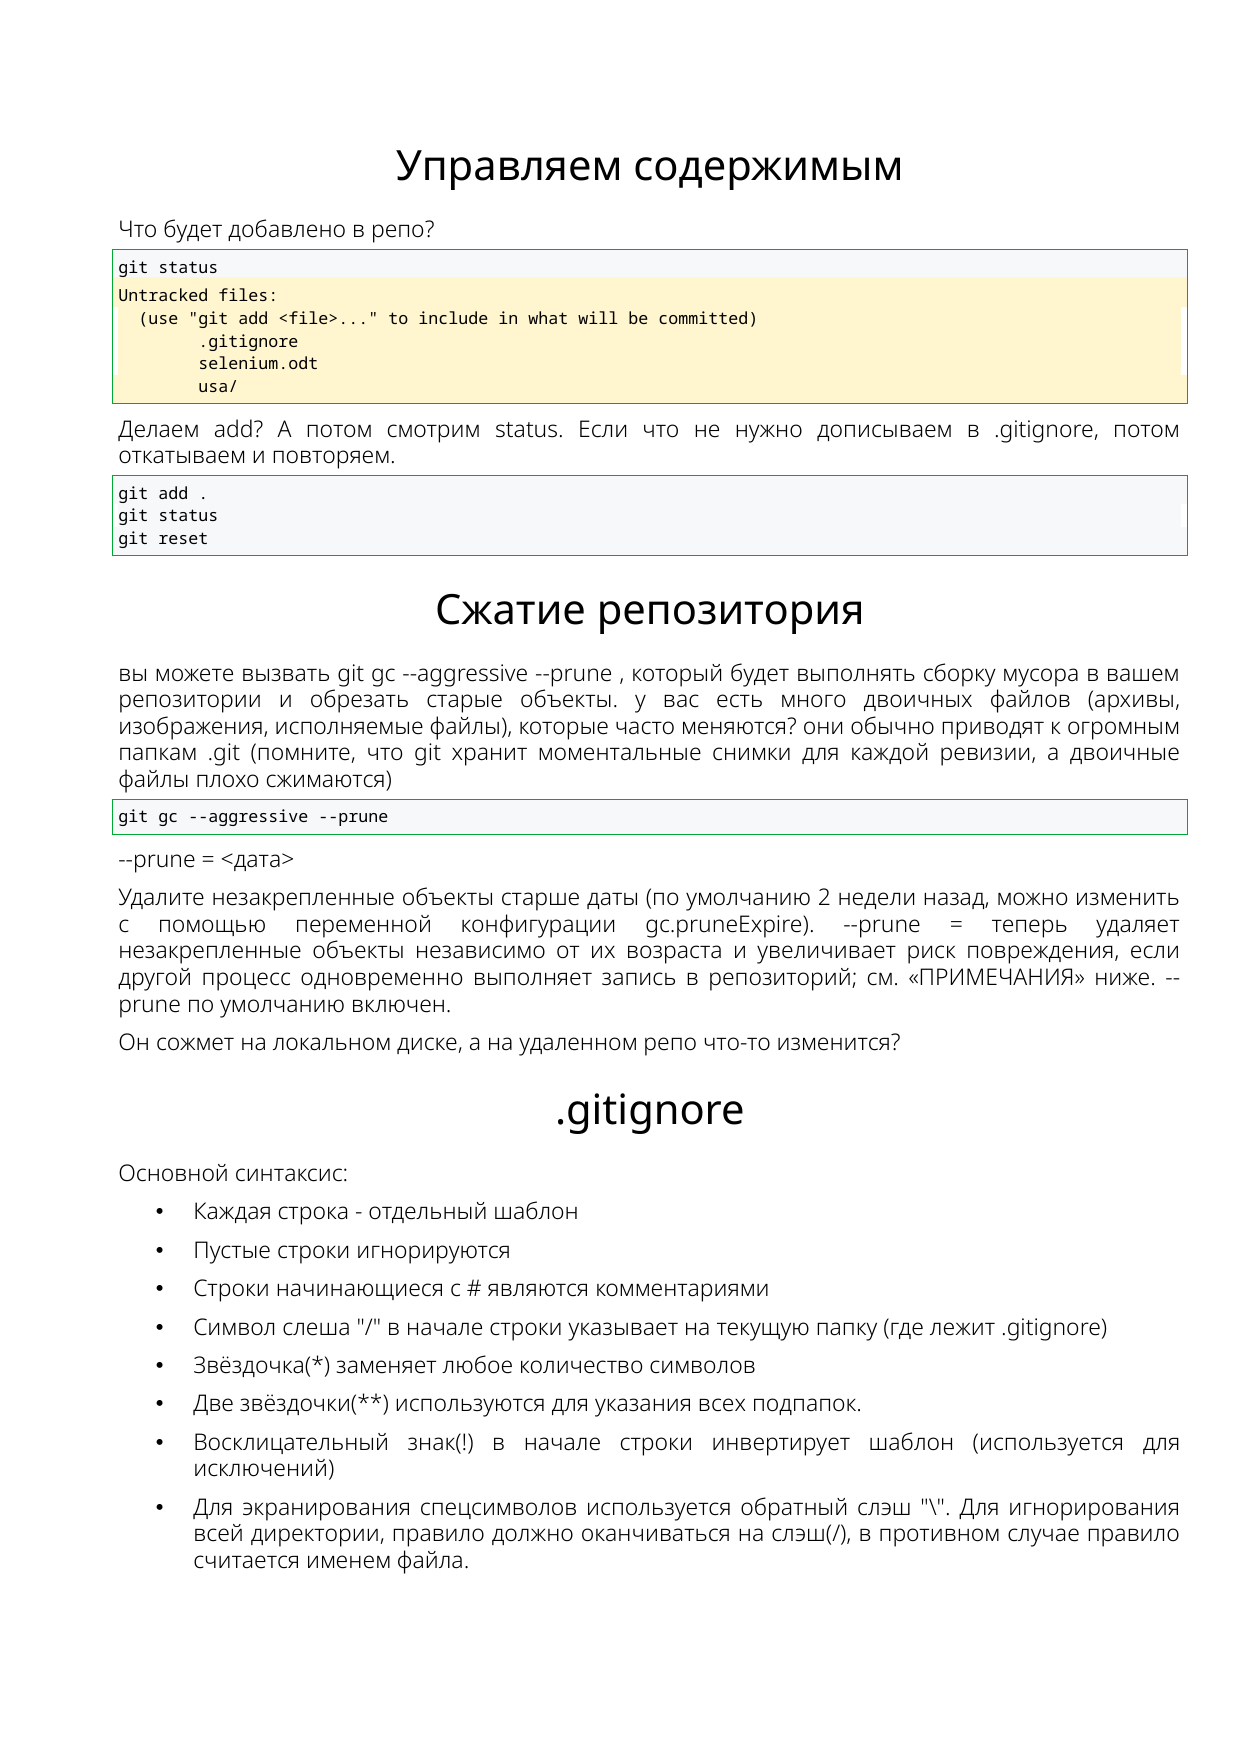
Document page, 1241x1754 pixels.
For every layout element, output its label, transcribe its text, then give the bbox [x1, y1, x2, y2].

text selenium.odt [118, 352, 1181, 368]
list Для экранирования спецсимволов используется обратный слэш "\". Для игнорирования всей директории, правило должно оканчиваться на слэш(/), в противном случае правило считается именем файла. [156, 1494, 1181, 1574]
text git reset [113, 520, 1187, 555]
text --prune = <дата> [118, 846, 1181, 873]
text Он сожмет на локальном диске, а на удаленном репо что-то изменится? [118, 1029, 1181, 1056]
text git add . [113, 476, 1187, 504]
list Строки начинающиеся с # являются комментариями [156, 1275, 1181, 1302]
text .gitignore [118, 1079, 1181, 1136]
list Восклицательный знак(!) в начале строки инвертирует шаблон (используется для исключений) [156, 1429, 1181, 1482]
text git status [113, 250, 1187, 277]
text Untracked files: [113, 277, 1187, 307]
text (use "git add <file>..." to include in what will be committed) [118, 307, 1181, 329]
text Сжатие репозитория [118, 579, 1181, 636]
text Делаем add? А потом смотрим status. Если что не нужно дописываем в .gitignore, потом откатываем и повторяем. [118, 416, 1181, 469]
list Звёздочка(*) заменяет любое количество символов [156, 1352, 1181, 1379]
text .gitignore [118, 329, 1181, 352]
text Основной синтаксис: [118, 1160, 1181, 1186]
text git gc --aggressive --prune [113, 800, 1187, 834]
text Что будет добавлено в репо? [118, 216, 1181, 243]
list Символ слеша "/" в начале строки указывает на текущую папку (где лежит .gitignore) [156, 1314, 1181, 1340]
text git status [118, 504, 1181, 520]
text вы можете вызвать git gc --aggressive --prune , который будет выполнять сборку мусора в вашем репозитории и обрезать старые объекты. у вас есть много двоичных файлов (архивы, изображения, исполняемые файлы), которые часто меняются? они обычно приводят к огромным папкам .git (помните, что git хранит моментальные снимки для каждой ревизии, а двоичные файлы плохо сжимаются) [118, 660, 1181, 793]
list Каждая строка - отдельный шаблон [156, 1198, 1181, 1225]
text usa/ [113, 368, 1187, 403]
text Удалите незакрепленные объекты старше даты (по умолчанию 2 недели назад, можно изменить с помощью переменной конфигурации gc.pruneExpire). --prune = теперь удаляет незакрепленные объекты независимо от их возраста и увеличивает риск повреждения, если другой процесс одновременно выполняет запись в репозиторий; см. «ПРИМЕЧАНИЯ» ниже. --prune по умолчанию включен. [118, 884, 1181, 1017]
list Пустые строки игнорируются [156, 1237, 1181, 1263]
list Две звёздочки(**) используются для указания всех подпапок. [156, 1391, 1181, 1417]
text Управляем содержимым [118, 136, 1181, 193]
